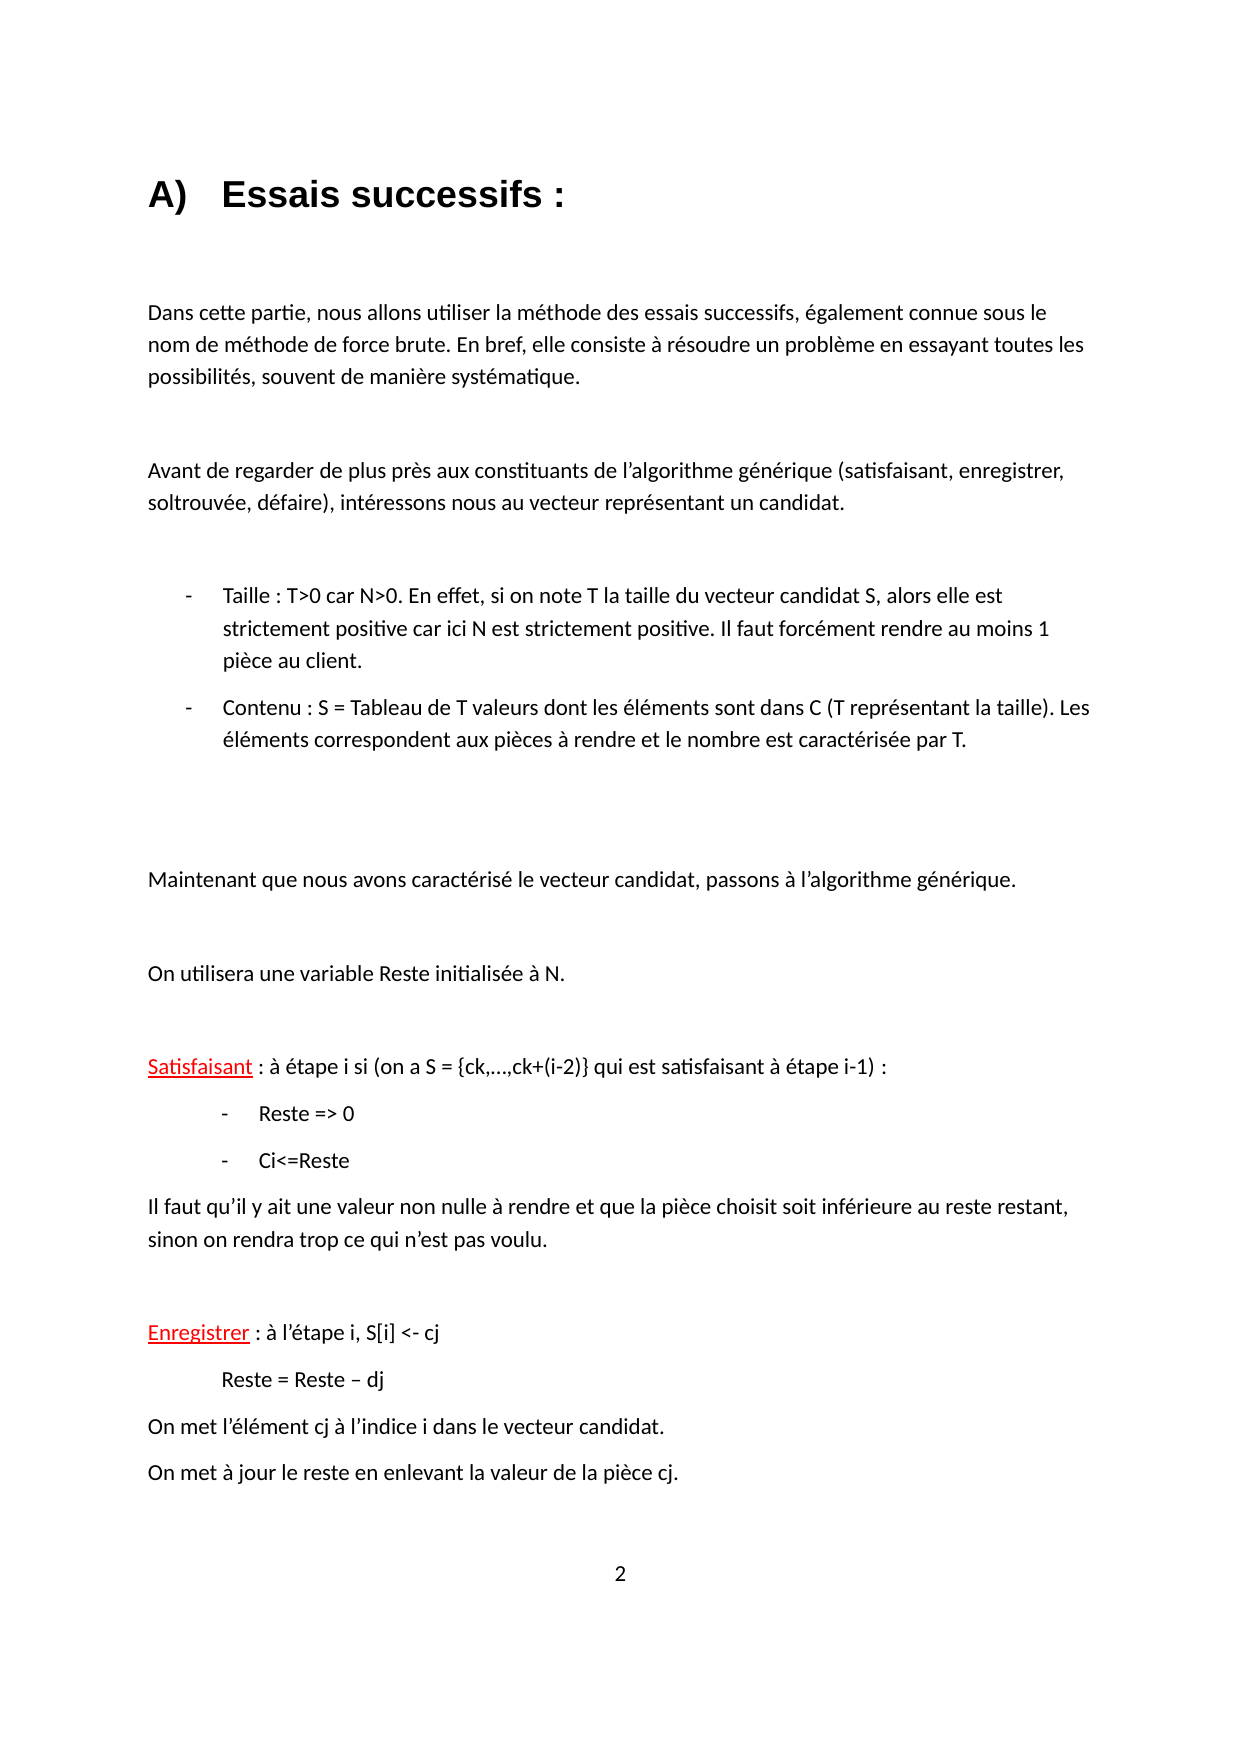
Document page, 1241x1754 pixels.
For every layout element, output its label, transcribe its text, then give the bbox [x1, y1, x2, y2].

list Ci<=Reste [221, 1146, 1093, 1174]
text Avant de regarder de plus près aux constituants de l’algorithme générique (satisfaisant, enregistrer, soltrouvée, défaire), intéressons nous au vecteur représentant un candidat. [148, 456, 1093, 516]
text Il faut qu’il y ait une valeur non nulle à rendre et que la pièce choisit soit inférieure au reste restant, sinon on rendra trop ce qui n’est pas voulu. [148, 1192, 1093, 1253]
text Satisfaisant : à étape i si (on a S = {ck,…,ck+(i-2)} qui est satisfaisant à étape i-1) : [148, 1052, 1093, 1080]
text Reste = Reste – dj [148, 1365, 1093, 1393]
subtitle Essais successifs : [148, 173, 1093, 216]
text On utilisera une variable Reste initialisée à N. [148, 959, 1093, 987]
text Enregistrer : à l’étape i, S[i] <- cj [148, 1318, 1093, 1346]
list Reste => 0 [221, 1099, 1093, 1127]
text On met à jour le reste en enlevant la valeur de la pièce cj. [148, 1458, 1093, 1487]
list Contenu : S = Tableau de T valeurs dont les éléments sont dans C (T représentant la taille). Les éléments correspondent aux pièces à rendre et le nombre est caractérisée par T. [185, 693, 1093, 753]
text Dans cette partie, nous allons utiliser la méthode des essais successifs, également connue sous le nom de méthode de force brute. En bref, elle consiste à résoudre un problème en essayant toutes les possibilités, souvent de manière systématique. [148, 298, 1093, 390]
text On met l’élément cj à l’indice i dans le vecteur candidat. [148, 1412, 1093, 1440]
list Taille : T>0 car N>0. En effet, si on note T la taille du vecteur candidat S, alors elle est strictement positive car ici N est strictement positive. Il faut forcément rendre au moins 1 pièce au client. [185, 581, 1093, 674]
text Maintenant que nous avons caractérisé le vecteur candidat, passons à l’algorithme générique. [148, 865, 1093, 893]
